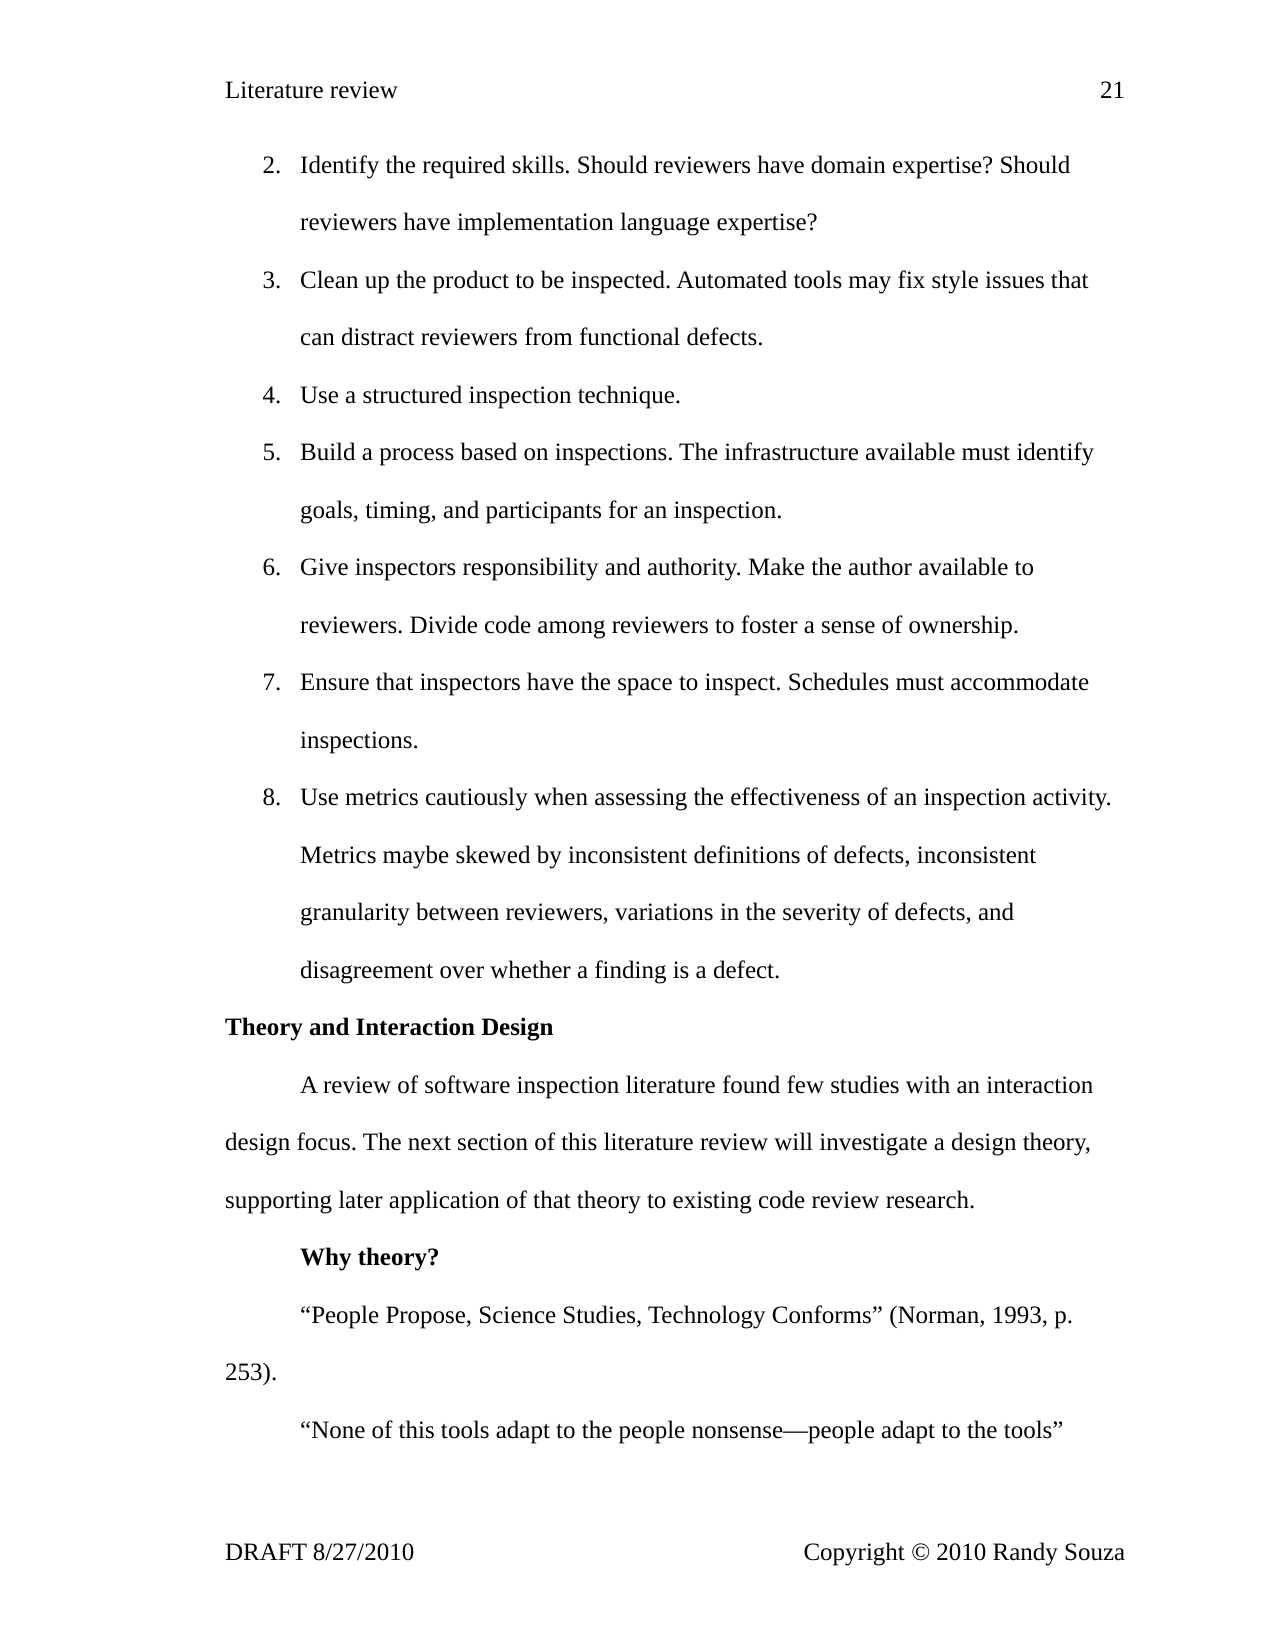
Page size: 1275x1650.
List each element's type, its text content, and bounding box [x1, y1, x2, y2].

text A review of software inspection literature found few studies with an interaction design focus. The next section of this literature review will investigate a design theory, supporting later application of that theory to existing code review research. [225, 1070, 1125, 1214]
subtitle Theory and Interaction Design [225, 1012, 1125, 1041]
list Use a structured inspection technique. [262, 380, 1125, 409]
list Give inspectors responsibility and authority. Make the author available to reviewers. Divide code among reviewers to foster a sense of ownership. [262, 552, 1125, 639]
list Identify the required skills. Should reviewers have domain expertise? Should reviewers have implementation language expertise? [262, 150, 1125, 236]
text “None of this tools adapt to the people nonsense—people adapt to the tools” [225, 1415, 1125, 1444]
subtitle Why theory? [300, 1242, 1125, 1271]
list Clean up the product to be inspected. Automated tools may fix style issues that can distract reviewers from functional defects. [262, 265, 1125, 351]
list Use metrics cautiously when assessing the effectiveness of an inspection activity. Metrics maybe skewed by inconsistent definitions of defects, inconsistent granularity between reviewers, variations in the severity of defects, and disagreement over whether a finding is a defect. [262, 782, 1125, 984]
text “People Propose, Science Studies, Technology Conforms” (Norman, 1993, p. 253). [225, 1300, 1125, 1386]
list Ensure that inspectors have the space to inspect. Schedules must accommodate inspections. [262, 667, 1125, 754]
list Build a process based on inspections. The infrastructure available must identify goals, timing, and participants for an inspection. [262, 437, 1125, 524]
